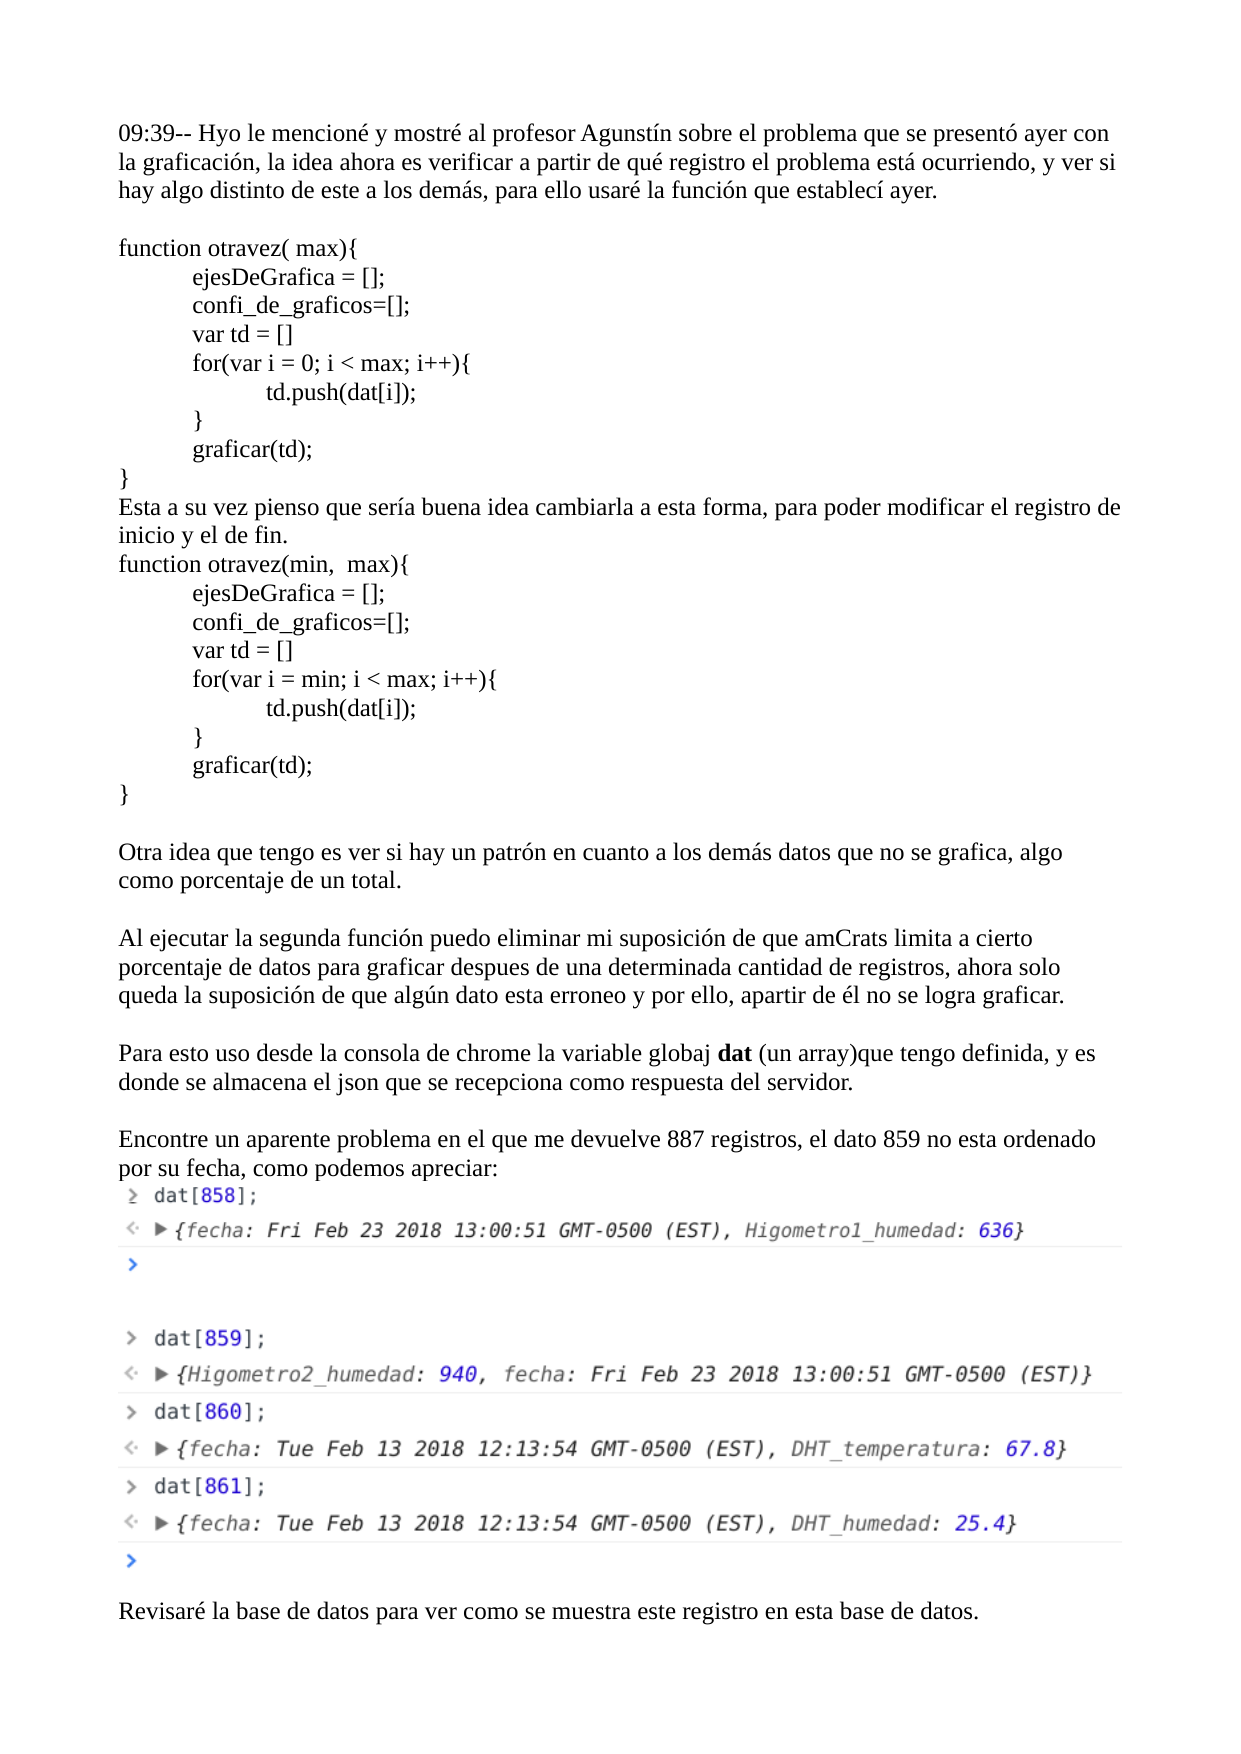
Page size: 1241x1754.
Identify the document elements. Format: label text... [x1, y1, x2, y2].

text confi_de_graficos=[]; [118, 607, 1122, 636]
text confi_de_graficos=[]; [118, 291, 1122, 319]
text } [118, 722, 1122, 751]
text graficar(td); [118, 434, 1122, 463]
text Encontre un aparente problema en el que me devuelve 887 registros, el dato 859 no esta ordenado por su fecha, como podemos apreciar: [118, 1124, 1122, 1181]
text } [118, 463, 1122, 492]
text function otravez( max){ [118, 233, 1122, 262]
text Esta a su vez pienso que sería buena idea cambiarla a esta forma, para poder modificar el registro de inicio y el de fin. [118, 492, 1122, 549]
text ejesDeGrafica = []; [118, 262, 1122, 291]
text ejesDeGrafica = []; [118, 578, 1122, 607]
text Otra idea que tengo es ver si hay un patrón en cuanto a los demás datos que no se grafica, algo como porcentaje de un total. [118, 837, 1122, 894]
text for(var i = min; i < max; i++){ [118, 664, 1122, 693]
picture [118, 1181, 1123, 1296]
text Al ejecutar la segunda función puedo eliminar mi suposición de que amCrats limita a cierto porcentaje de datos para graficar despues de una determinada cantidad de registros, ahora solo queda la suposición de que algún dato esta erroneo y por ello, apartir de él no se logra graficar. [118, 923, 1122, 1009]
text var td = [] [118, 319, 1122, 348]
text 09:39-- Hyo le mencioné y mostré al profesor Agunstín sobre el problema que se presentó ayer con la graficación, la idea ahora es verificar a partir de qué registro el problema está ocurriendo, y ver si hay algo distinto de este a los demás, para ello usaré la función que establecí ayer. [118, 118, 1122, 204]
text var td = [] [118, 636, 1122, 664]
text td.push(dat[i]); [118, 377, 1122, 406]
text } [118, 406, 1122, 434]
text for(var i = 0; i < max; i++){ [118, 348, 1122, 377]
text td.push(dat[i]); [118, 693, 1122, 722]
text } [118, 779, 1122, 808]
picture [118, 1323, 1123, 1596]
text Para esto uso desde la consola de chrome la variable globaj dat (un array)que tengo definida, y es donde se almacena el json que se recepciona como respuesta del servidor. [118, 1038, 1122, 1096]
text Revisaré la base de datos para ver como se muestra este registro en esta base de datos. [118, 1596, 1122, 1625]
text function otravez(min, max){ [118, 549, 1122, 578]
text graficar(td); [118, 751, 1122, 779]
